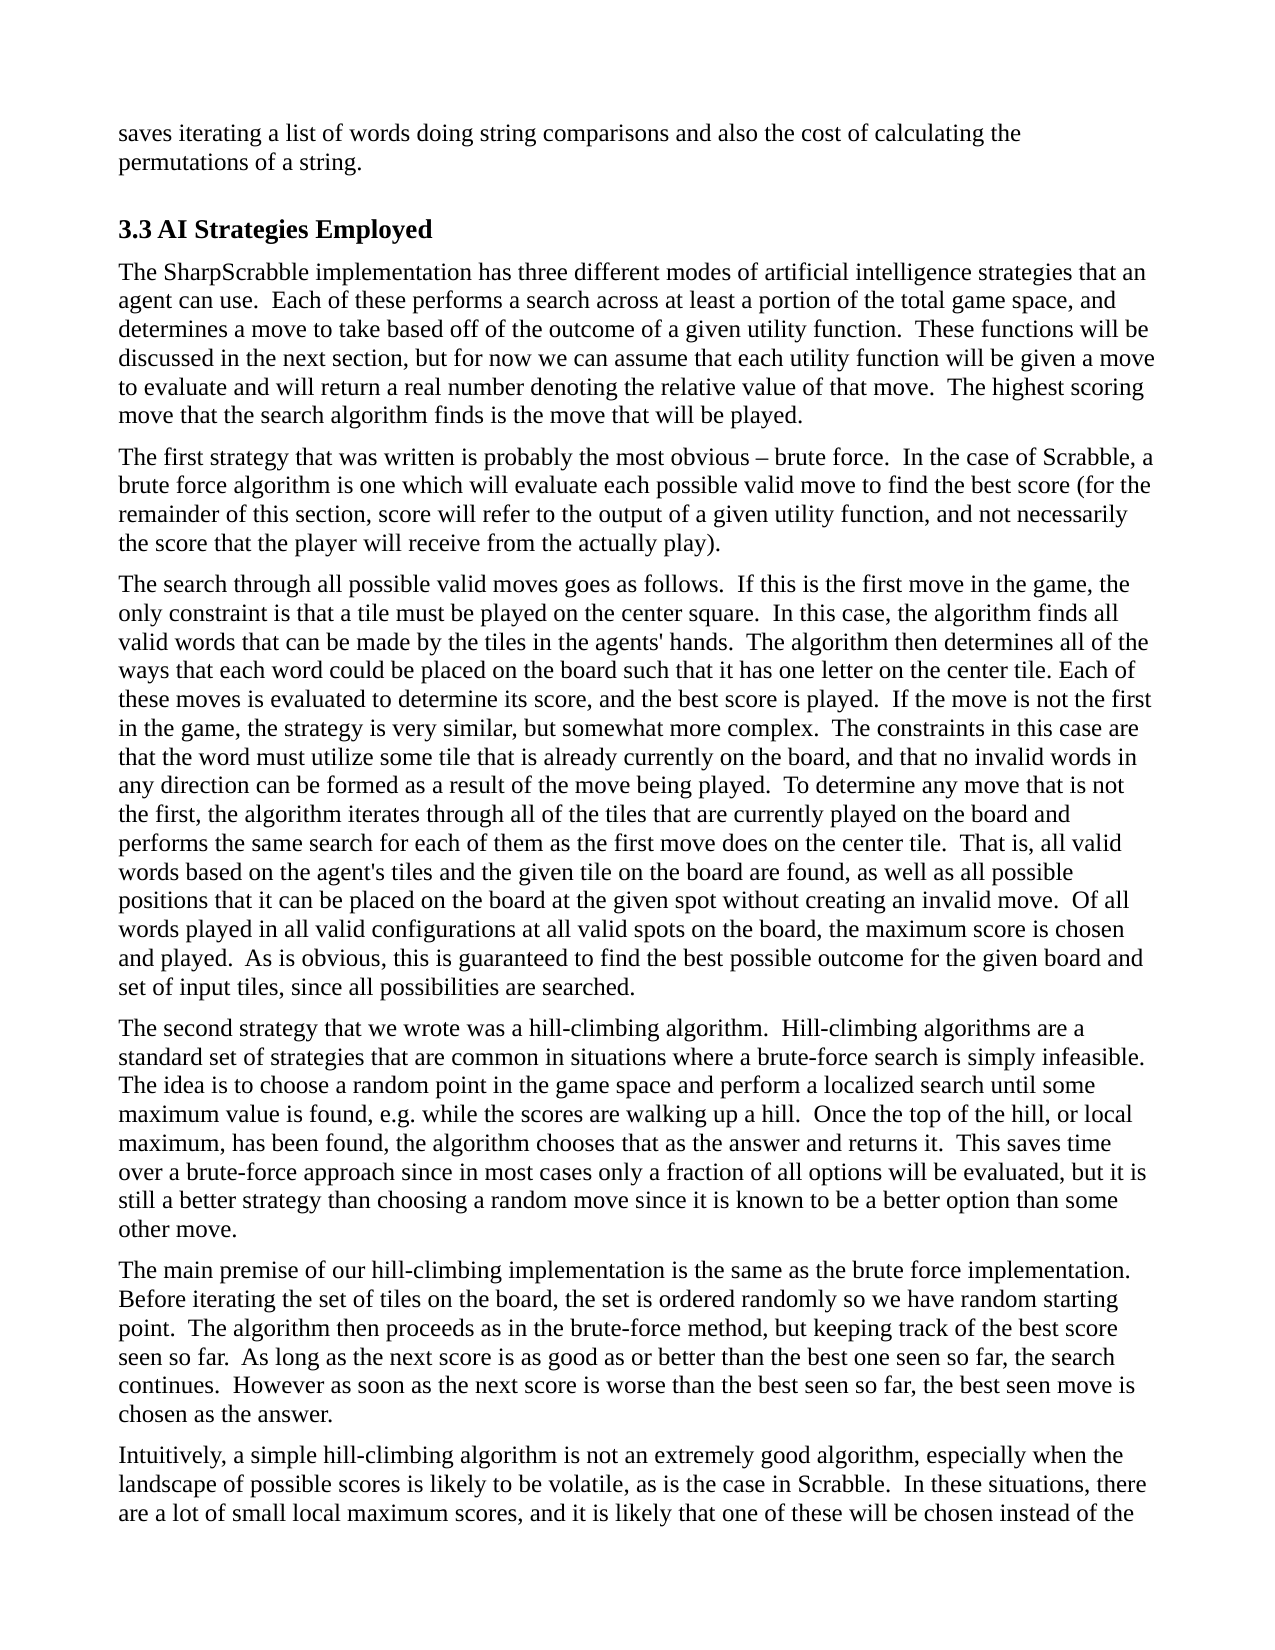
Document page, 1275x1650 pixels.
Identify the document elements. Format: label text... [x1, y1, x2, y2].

text saves iterating a list of words doing string comparisons and also the cost of calculating the permutations of a string. [118, 118, 1157, 176]
text The search through all possible valid moves goes as follows. If this is the first move in the game, the only constraint is that a tile must be played on the center square. In this case, the algorithm finds all valid words that can be made by the tiles in the agents' hands. The algorithm then determines all of the ways that each word could be placed on the board such that it has one letter on the center tile. Each of these moves is evaluated to determine its score, and the best score is played. If the move is not the first in the game, the strategy is very similar, but somewhat more complex. The constraints in this case are that the word must utilize some tile that is already currently on the board, and that no invalid words in any direction can be formed as a result of the move being played. To determine any move that is not the first, the algorithm iterates through all of the tiles that are currently played on the board and performs the same search for each of them as the first move does on the center tile. That is, all valid words based on the agent's tiles and the given tile on the board are found, as well as all possible positions that it can be placed on the board at the given spot without creating an invalid move. Of all words played in all valid configurations at all valid spots on the board, the maximum score is chosen and played. As is obvious, this is guaranteed to find the best possible outcome for the given board and set of input tiles, since all possibilities are searched. [118, 569, 1157, 1001]
subtitle 3.3 AI Strategies Employed [118, 213, 1157, 244]
text The second strategy that we wrote was a hill-climbing algorithm. Hill-climbing algorithms are a standard set of strategies that are common in situations where a brute-force search is simply infeasible. The idea is to choose a random point in the game space and perform a localized search until some maximum value is found, e.g. while the scores are walking up a hill. Once the top of the hill, or local maximum, has been found, the algorithm chooses that as the answer and returns it. This saves time over a brute-force approach since in most cases only a fraction of all options will be evaluated, but it is still a better strategy than choosing a random move since it is known to be a better option than some other move. [118, 1013, 1157, 1243]
text The SharpScrabble implementation has three different modes of artificial intelligence strategies that an agent can use. Each of these performs a search across at least a portion of the total game space, and determines a move to take based off of the outcome of a given utility function. These functions will be discussed in the next section, but for now we can assume that each utility function will be given a move to evaluate and will return a real number denoting the relative value of that move. The highest scoring move that the search algorithm finds is the move that will be played. [118, 257, 1157, 429]
text The first strategy that was written is probably the most obvious – brute force. In the case of Scrabble, a brute force algorithm is one which will evaluate each possible valid move to find the best score (for the remainder of this section, score will refer to the output of a given utility function, and not necessarily the score that the player will receive from the actually play). [118, 442, 1157, 557]
text Intuitively, a simple hill-climbing algorithm is not an extremely good algorithm, especially when the landscape of possible scores is likely to be volatile, as is the case in Scrabble. In these situations, there are a lot of small local maximum scores, and it is likely that one of these will be chosen instead of the [118, 1441, 1157, 1527]
text The main premise of our hill-climbing implementation is the same as the brute force implementation. Before iterating the set of tiles on the board, the set is ordered randomly so we have random starting point. The algorithm then proceeds as in the brute-force method, but keeping track of the best score seen so far. As long as the next score is as good as or better than the best one seen so far, the search continues. However as soon as the next score is worse than the best seen so far, the best seen move is chosen as the answer. [118, 1256, 1157, 1428]
